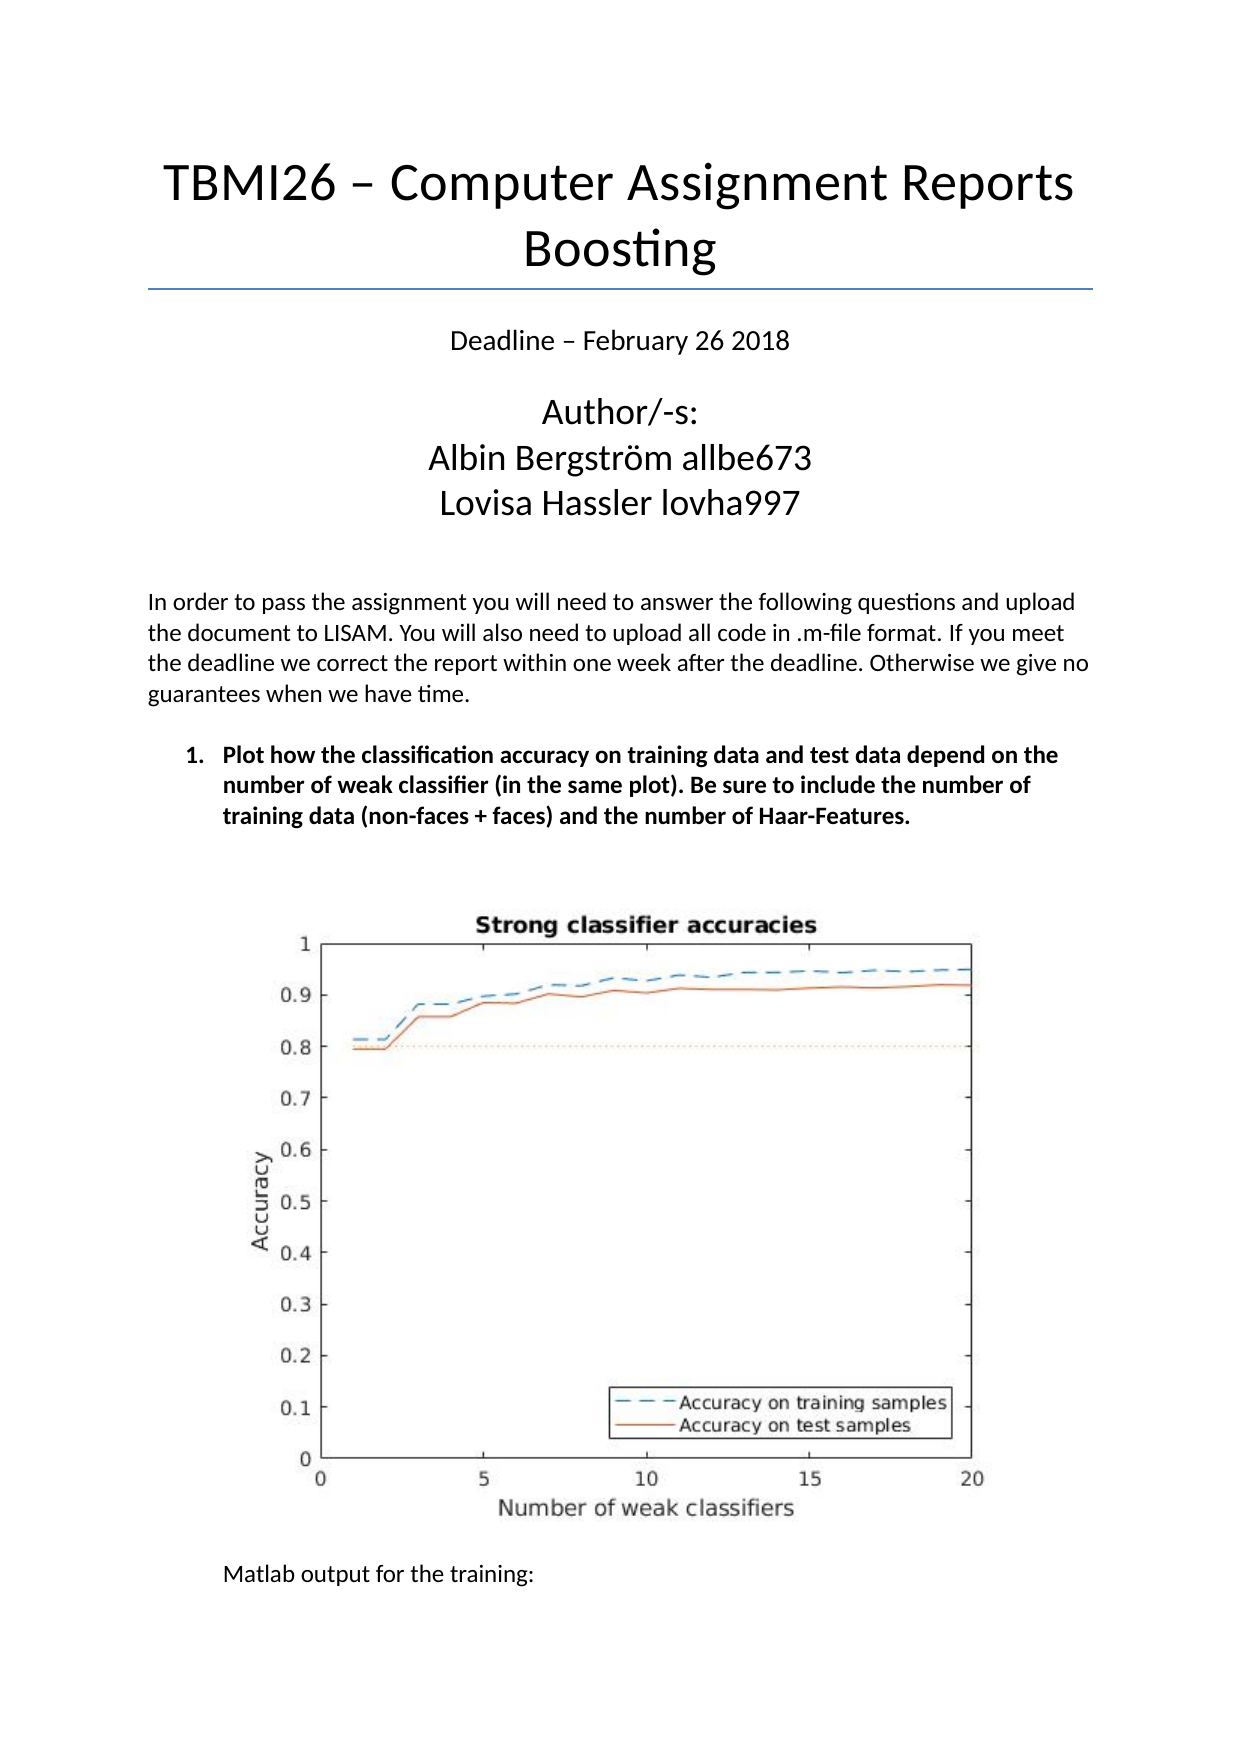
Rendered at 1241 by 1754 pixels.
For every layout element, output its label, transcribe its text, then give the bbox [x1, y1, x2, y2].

picture [211, 897, 1052, 1528]
text Lovisa Hassler lovha997 [148, 479, 1093, 525]
text Author/-s: [148, 388, 1093, 433]
text Deadline – February 26 2018 [148, 322, 1093, 357]
list Matlab output for the training: [223, 1558, 1093, 1589]
text In order to pass the assignment you will need to answer the following questions and upload the document to LISAM. You will also need to upload all code in .m-file format. If you meet the deadline we correct the report within one week after the deadline. Otherwise we give no guarantees when we have time. [148, 586, 1093, 708]
title TBMI26 – Computer Assignment Reports Boosting [148, 148, 1093, 288]
list Plot how the classification accuracy on training data and test data depend on the number of weak classifier (in the same plot). Be sure to include the number of training data (non-faces + faces) and the number of Haar-Features. [185, 739, 1093, 830]
text Albin Bergström allbe673 [148, 433, 1093, 479]
